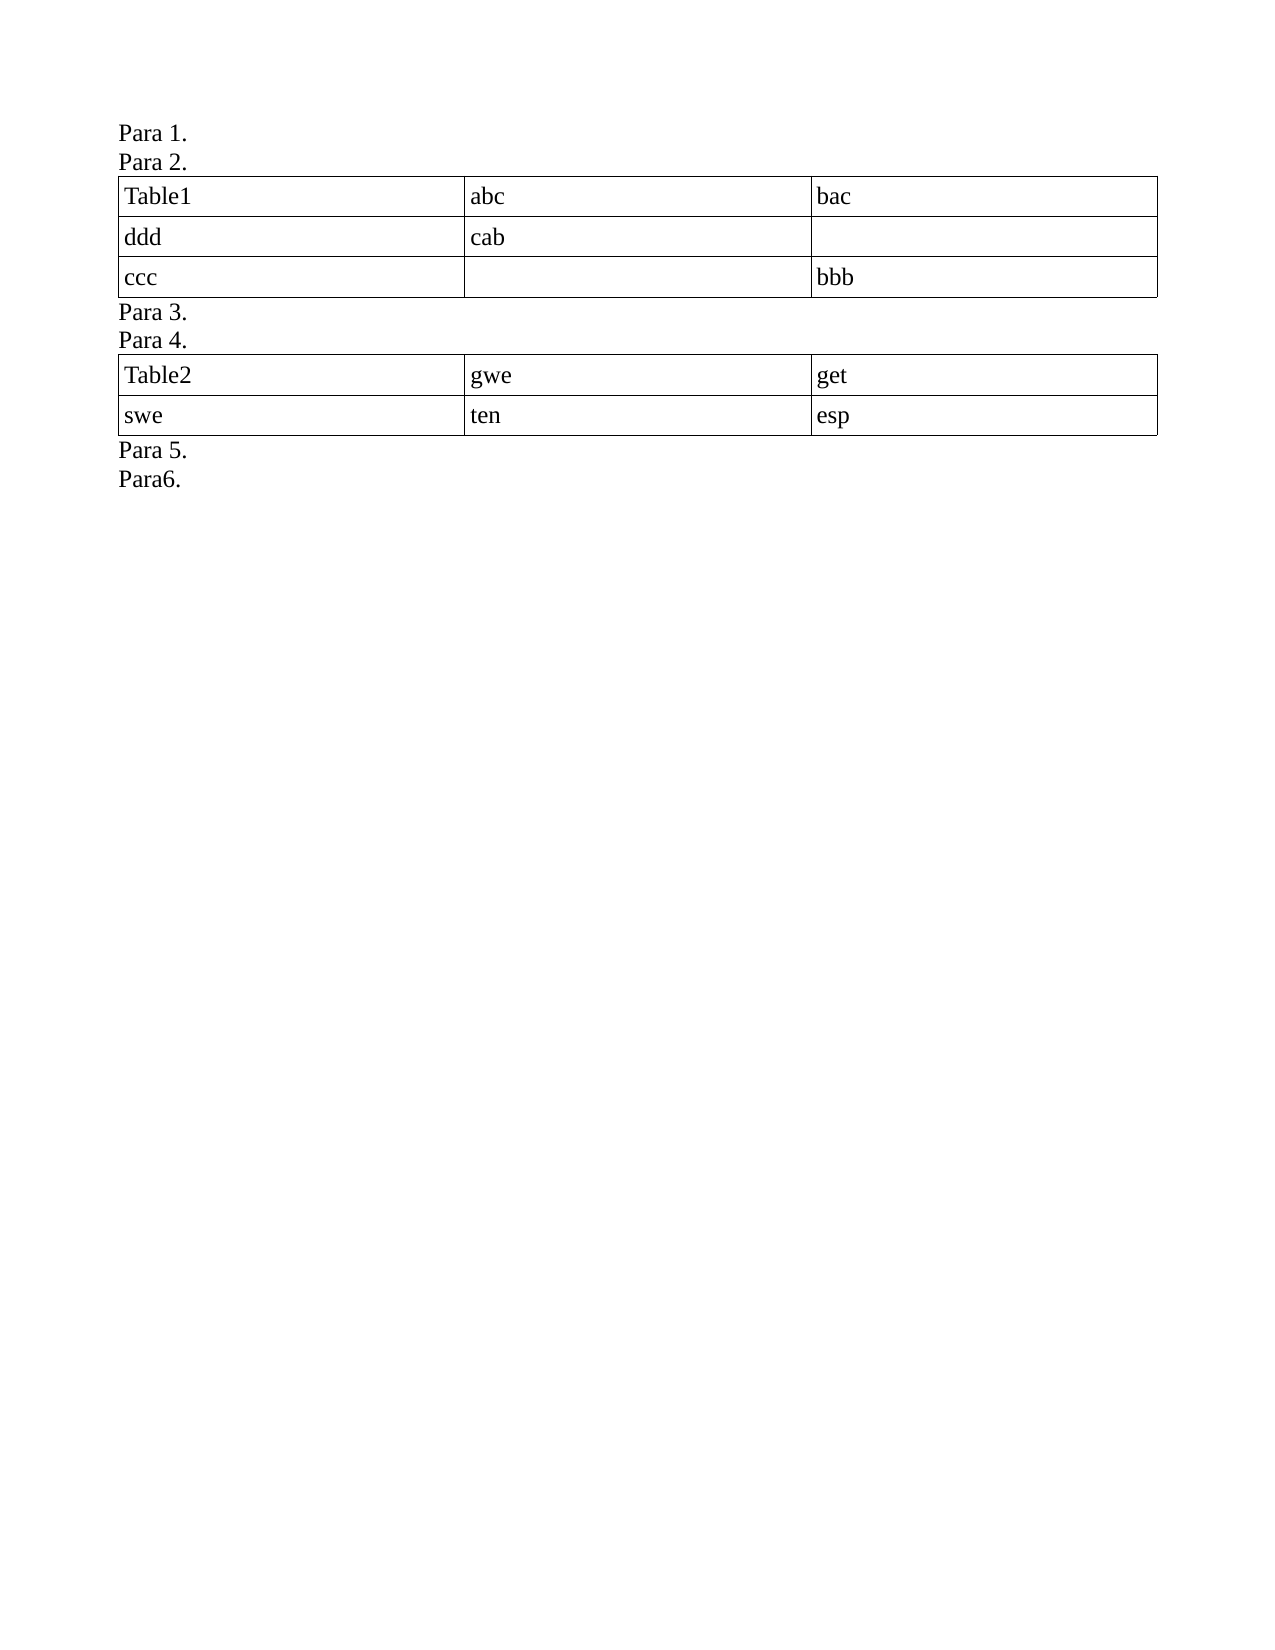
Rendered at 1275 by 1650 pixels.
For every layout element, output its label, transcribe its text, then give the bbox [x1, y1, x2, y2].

table_cell ten [465, 396, 811, 435]
table_cell cab [465, 217, 811, 256]
text Para 2. [118, 147, 1157, 176]
table_cell [465, 257, 811, 297]
text Para 5. [118, 436, 1157, 464]
table_header gwe [465, 355, 811, 394]
table_cell esp [812, 396, 1157, 435]
text Para 4. [118, 325, 1157, 354]
table_header get [812, 355, 1157, 394]
table_header Table2 [119, 355, 464, 394]
table_cell swe [119, 396, 464, 435]
text Para 3. [118, 298, 1157, 325]
table_cell bbb [812, 257, 1157, 297]
table_header Table1 [119, 177, 464, 216]
table_cell ccc [119, 257, 464, 297]
text Para 1. [118, 118, 1157, 147]
table_cell [812, 217, 1157, 256]
table_header bac [812, 177, 1157, 216]
table_header abc [465, 177, 811, 216]
table_cell ddd [119, 217, 464, 256]
text Para6. [118, 464, 1157, 492]
